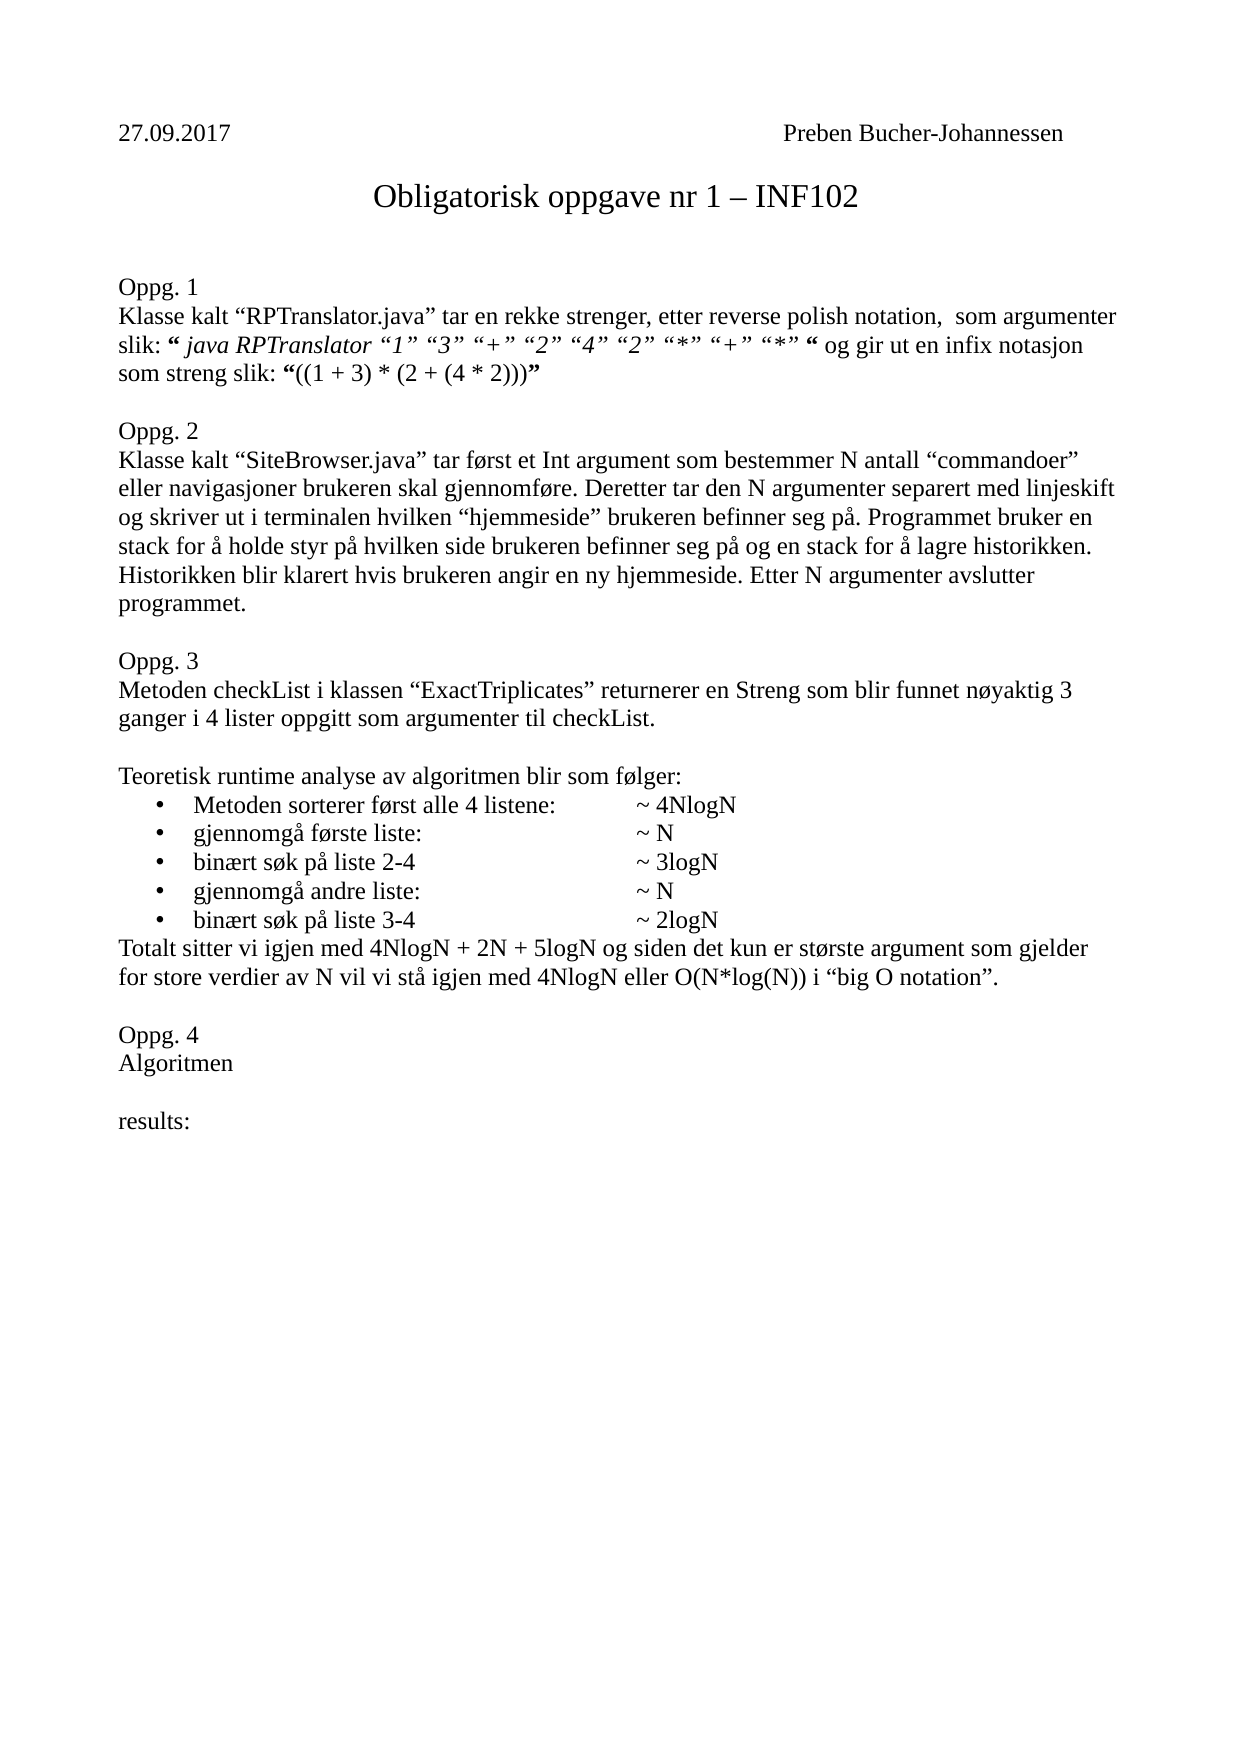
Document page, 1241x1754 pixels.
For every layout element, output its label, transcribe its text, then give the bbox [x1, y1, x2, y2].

list gjennomgå første liste: ~ N [156, 818, 1122, 847]
list Metoden sorterer først alle 4 listene: ~ 4NlogN [156, 790, 1122, 818]
text Oppg. 4 [118, 1020, 1122, 1048]
text Oppg. 1 [118, 272, 1122, 301]
text Algoritmen [118, 1048, 1122, 1077]
list binært søk på liste 3-4 ~ 2logN [156, 905, 1122, 933]
text Obligatorisk oppgave nr 1 – INF102 [118, 176, 1122, 215]
text Totalt sitter vi igjen med 4NlogN + 2N + 5logN og siden det kun er største argument som gjelder for store verdier av N vil vi stå igjen med 4NlogN eller O(N*log(N)) i “big O notation”. [118, 933, 1122, 991]
text Oppg. 2 [118, 416, 1122, 445]
list gjennomgå andre liste: ~ N [156, 876, 1122, 905]
text results: [118, 1106, 1122, 1135]
list binært søk på liste 2-4 ~ 3logN [156, 847, 1122, 876]
text Klasse kalt “SiteBrowser.java” tar først et Int argument som bestemmer N antall “commandoer” eller navigasjoner brukeren skal gjennomføre. Deretter tar den N argumenter separert med linjeskift og skriver ut i terminalen hvilken “hjemmeside” brukeren befinner seg på. Programmet bruker en stack for å holde styr på hvilken side brukeren befinner seg på og en stack for å lagre historikken. Historikken blir klarert hvis brukeren angir en ny hjemmeside. Etter N argumenter avslutter programmet. [118, 445, 1122, 617]
text Metoden checkList i klassen “ExactTriplicates” returnerer en Streng som blir funnet nøyaktig 3 ganger i 4 lister oppgitt som argumenter til checkList. [118, 675, 1122, 732]
text Teoretisk runtime analyse av algoritmen blir som følger: [118, 761, 1122, 790]
text Klasse kalt “RPTranslator.java” tar en rekke strenger, etter reverse polish notation, som argumenter slik: “ java RPTranslator “1” “3” “+” “2” “4” “2” “*” “+” “*” “ og gir ut en infix notasjon som streng slik: “((1 + 3) * (2 + (4 * 2)))” [118, 301, 1122, 387]
text Oppg. 3 [118, 646, 1122, 675]
